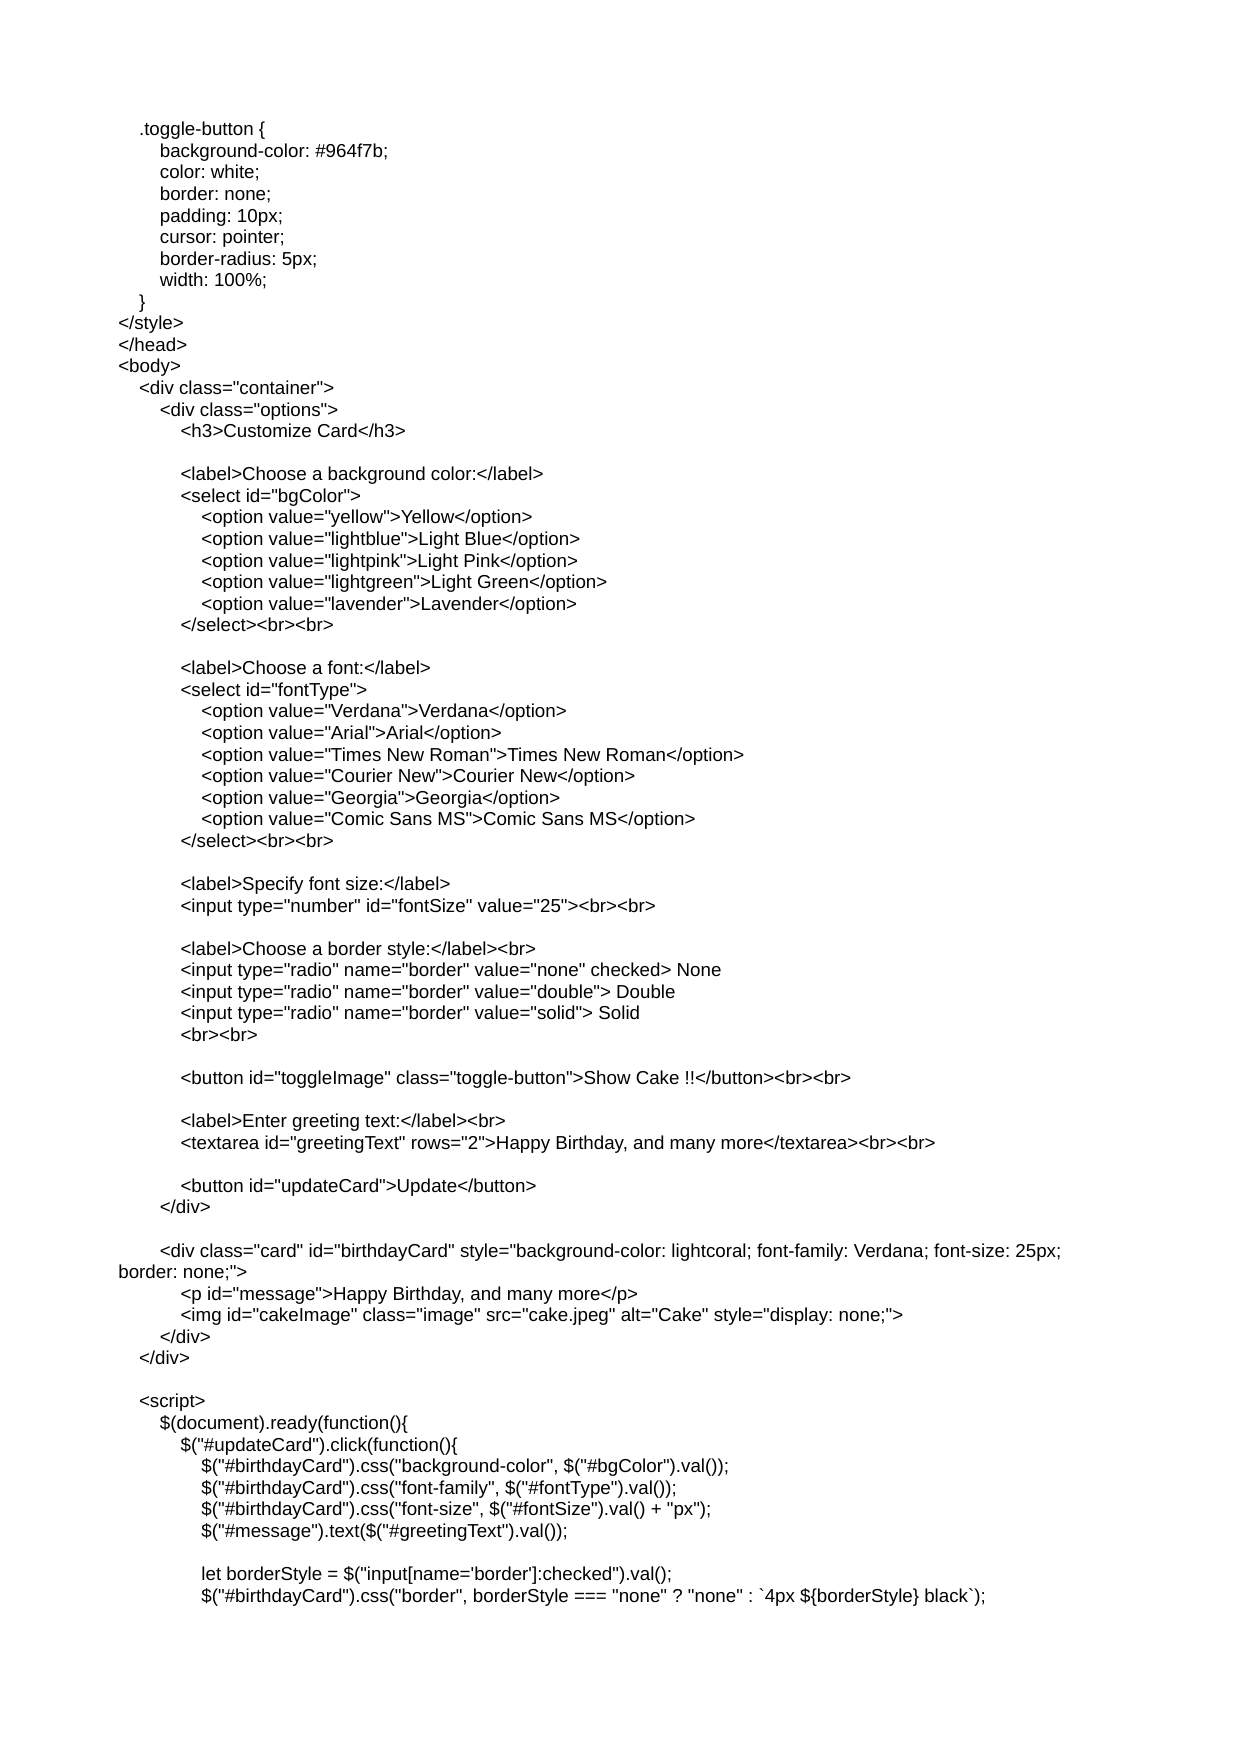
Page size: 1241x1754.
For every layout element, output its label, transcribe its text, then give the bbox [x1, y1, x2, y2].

text </head> [118, 334, 1122, 355]
text <option value="Georgia">Georgia</option> [118, 787, 1122, 808]
text <option value="lightblue">Light Blue</option> [118, 528, 1122, 549]
text <option value="Arial">Arial</option> [118, 722, 1122, 743]
text <input type="radio" name="border" value="double"> Double [118, 981, 1122, 1002]
text <option value="lightgreen">Light Green</option> [118, 571, 1122, 592]
text $("#birthdayCard").css("border", borderStyle === "none" ? "none" : `4px ${borderStyle} black`); [118, 1584, 1122, 1606]
text <label>Choose a background color:</label> [118, 463, 1122, 485]
text <label>Enter greeting text:</label><br> [118, 1110, 1122, 1132]
text </div> [118, 1347, 1122, 1369]
text $("#birthdayCard").css("background-color", $("#bgColor").val()); [118, 1455, 1122, 1477]
text <button id="updateCard">Update</button> [118, 1175, 1122, 1196]
text $("#updateCard").click(function(){ [118, 1433, 1122, 1455]
text <option value="Courier New">Courier New</option> [118, 765, 1122, 787]
text <br><br> [118, 1024, 1122, 1045]
text <label>Choose a border style:</label><br> [118, 937, 1122, 959]
text </div> [118, 1196, 1122, 1218]
text <div class="container"> [118, 377, 1122, 398]
text <option value="lightpink">Light Pink</option> [118, 549, 1122, 571]
text $("#birthdayCard").css("font-size", $("#fontSize").val() + "px"); [118, 1498, 1122, 1520]
text color: white; [118, 161, 1122, 183]
text <img id="cakeImage" class="image" src="cake.jpeg" alt="Cake" style="display: none;"> [118, 1304, 1122, 1326]
text <textarea id="greetingText" rows="2">Happy Birthday, and many more</textarea><br><br> [118, 1132, 1122, 1153]
text .toggle-button { [118, 118, 1122, 140]
text <div class="options"> [118, 398, 1122, 420]
text background-color: #964f7b; [118, 140, 1122, 161]
text $(document).ready(function(){ [118, 1412, 1122, 1433]
text <label>Specify font size:</label> [118, 873, 1122, 894]
text padding: 10px; [118, 204, 1122, 226]
text <body> [118, 355, 1122, 377]
text <div class="card" id="birthdayCard" style="background-color: lightcoral; font-family: Verdana; font-size: 25px; border: none;"> [118, 1239, 1122, 1282]
text $("#birthdayCard").css("font-family", $("#fontType").val()); [118, 1477, 1122, 1498]
text let borderStyle = $("input[name='border']:checked").val(); [118, 1563, 1122, 1584]
text </style> [118, 312, 1122, 334]
text <h3>Customize Card</h3> [118, 420, 1122, 442]
text <select id="bgColor"> [118, 485, 1122, 506]
text <script> [118, 1390, 1122, 1412]
text <button id="toggleImage" class="toggle-button">Show Cake !!</button><br><br> [118, 1067, 1122, 1088]
text <input type="radio" name="border" value="solid"> Solid [118, 1002, 1122, 1024]
text </select><br><br> [118, 830, 1122, 851]
text <option value="Verdana">Verdana</option> [118, 700, 1122, 722]
text <option value="yellow">Yellow</option> [118, 506, 1122, 528]
text </select><br><br> [118, 614, 1122, 636]
text <input type="radio" name="border" value="none" checked> None [118, 959, 1122, 981]
text <input type="number" id="fontSize" value="25"><br><br> [118, 894, 1122, 916]
text border: none; [118, 183, 1122, 204]
text <label>Choose a font:</label> [118, 657, 1122, 679]
text <p id="message">Happy Birthday, and many more</p> [118, 1282, 1122, 1304]
text $("#message").text($("#greetingText").val()); [118, 1520, 1122, 1541]
text cursor: pointer; [118, 226, 1122, 247]
text <option value="lavender">Lavender</option> [118, 592, 1122, 614]
text } [118, 291, 1122, 312]
text <select id="fontType"> [118, 679, 1122, 700]
text </div> [118, 1326, 1122, 1347]
text border-radius: 5px; [118, 247, 1122, 269]
text <option value="Comic Sans MS">Comic Sans MS</option> [118, 808, 1122, 830]
text <option value="Times New Roman">Times New Roman</option> [118, 743, 1122, 765]
text width: 100%; [118, 269, 1122, 291]
